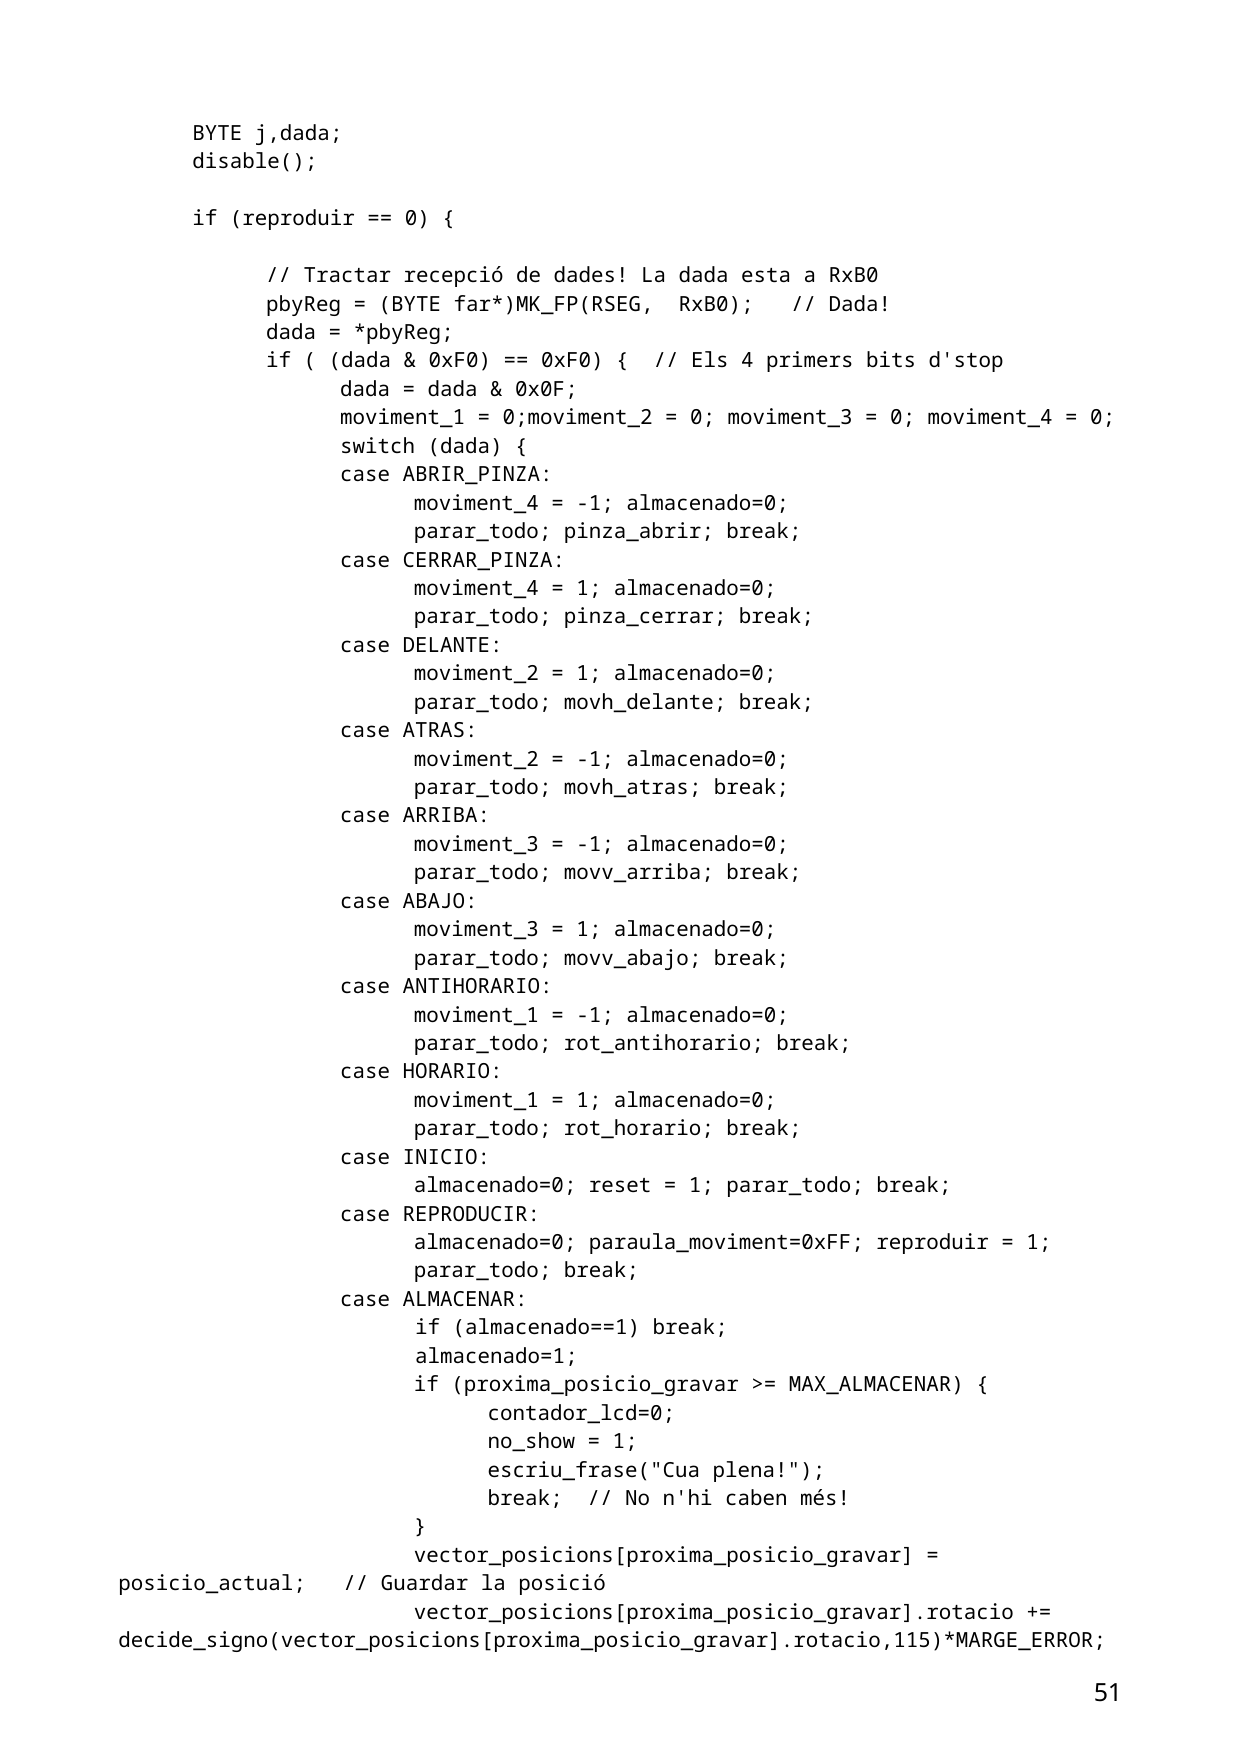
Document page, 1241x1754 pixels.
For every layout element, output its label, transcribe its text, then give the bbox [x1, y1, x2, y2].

text moviment_2 = 1; almacenado=0; [118, 658, 1122, 687]
text case ABRIR_PINZA: [118, 459, 1122, 488]
text pbyReg = (BYTE far*)MK_FP(RSEG, RxB0); // Dada! [118, 289, 1122, 317]
text if ( (dada & 0xF0) == 0xF0) { // Els 4 primers bits d'stop [118, 346, 1122, 374]
text moviment_4 = 1; almacenado=0; [118, 573, 1122, 602]
text almacenado=0; reset = 1; parar_todo; break; [118, 1170, 1122, 1199]
text almacenado=0; paraula_moviment=0xFF; reproduir = 1; [118, 1227, 1122, 1256]
text case INICIO: [118, 1142, 1122, 1170]
text BYTE j,dada; [118, 118, 1122, 147]
text moviment_3 = -1; almacenado=0; [118, 829, 1122, 857]
text dada = dada & 0x0F; [118, 374, 1122, 402]
text case DELANTE: [118, 630, 1122, 658]
text if (almacenado==1) break; [118, 1312, 1122, 1341]
text if (proxima_posicio_gravar >= MAX_ALMACENAR) { [118, 1369, 1122, 1398]
text disable(); [118, 147, 1122, 175]
text vector_posicions[proxima_posicio_gravar] = posicio_actual; // Guardar la posició [118, 1540, 1122, 1597]
text parar_todo; movv_arriba; break; [118, 857, 1122, 886]
text switch (dada) { [118, 431, 1122, 459]
text break; // No n'hi caben més! [118, 1483, 1122, 1512]
text moviment_1 = -1; almacenado=0; [118, 1000, 1122, 1028]
text escriu_frase("Cua plena!"); [118, 1455, 1122, 1483]
text parar_todo; movh_atras; break; [118, 772, 1122, 801]
text parar_todo; movv_abajo; break; [118, 943, 1122, 971]
text case ATRAS: [118, 715, 1122, 744]
text case HORARIO: [118, 1057, 1122, 1085]
text case ARRIBA: [118, 801, 1122, 829]
text moviment_3 = 1; almacenado=0; [118, 914, 1122, 943]
text dada = *pbyReg; [118, 317, 1122, 346]
text vector_posicions[proxima_posicio_gravar].rotacio += decide_signo(vector_posicions[proxima_posicio_gravar].rotacio,115)*MARGE_ERROR; [118, 1597, 1122, 1654]
text case CERRAR_PINZA: [118, 545, 1122, 573]
text if (reproduir == 0) { [118, 203, 1122, 232]
text moviment_2 = -1; almacenado=0; [118, 744, 1122, 772]
text parar_todo; pinza_abrir; break; [118, 516, 1122, 545]
text parar_todo; break; [118, 1256, 1122, 1284]
text } [118, 1512, 1122, 1540]
text parar_todo; rot_horario; break; [118, 1113, 1122, 1142]
text almacenado=1; [118, 1341, 1122, 1369]
text contador_lcd=0; [118, 1398, 1122, 1426]
text moviment_1 = 0;moviment_2 = 0; moviment_3 = 0; moviment_4 = 0; [118, 402, 1122, 431]
text moviment_1 = 1; almacenado=0; [118, 1085, 1122, 1113]
text moviment_4 = -1; almacenado=0; [118, 488, 1122, 516]
text parar_todo; movh_delante; break; [118, 687, 1122, 715]
text case ALMACENAR: [118, 1284, 1122, 1312]
text case ANTIHORARIO: [118, 971, 1122, 1000]
text case REPRODUCIR: [118, 1199, 1122, 1227]
text // Tractar recepció de dades! La dada esta a RxB0 [118, 260, 1122, 289]
text parar_todo; pinza_cerrar; break; [118, 602, 1122, 630]
text case ABAJO: [118, 886, 1122, 914]
text no_show = 1; [118, 1426, 1122, 1455]
text parar_todo; rot_antihorario; break; [118, 1028, 1122, 1057]
